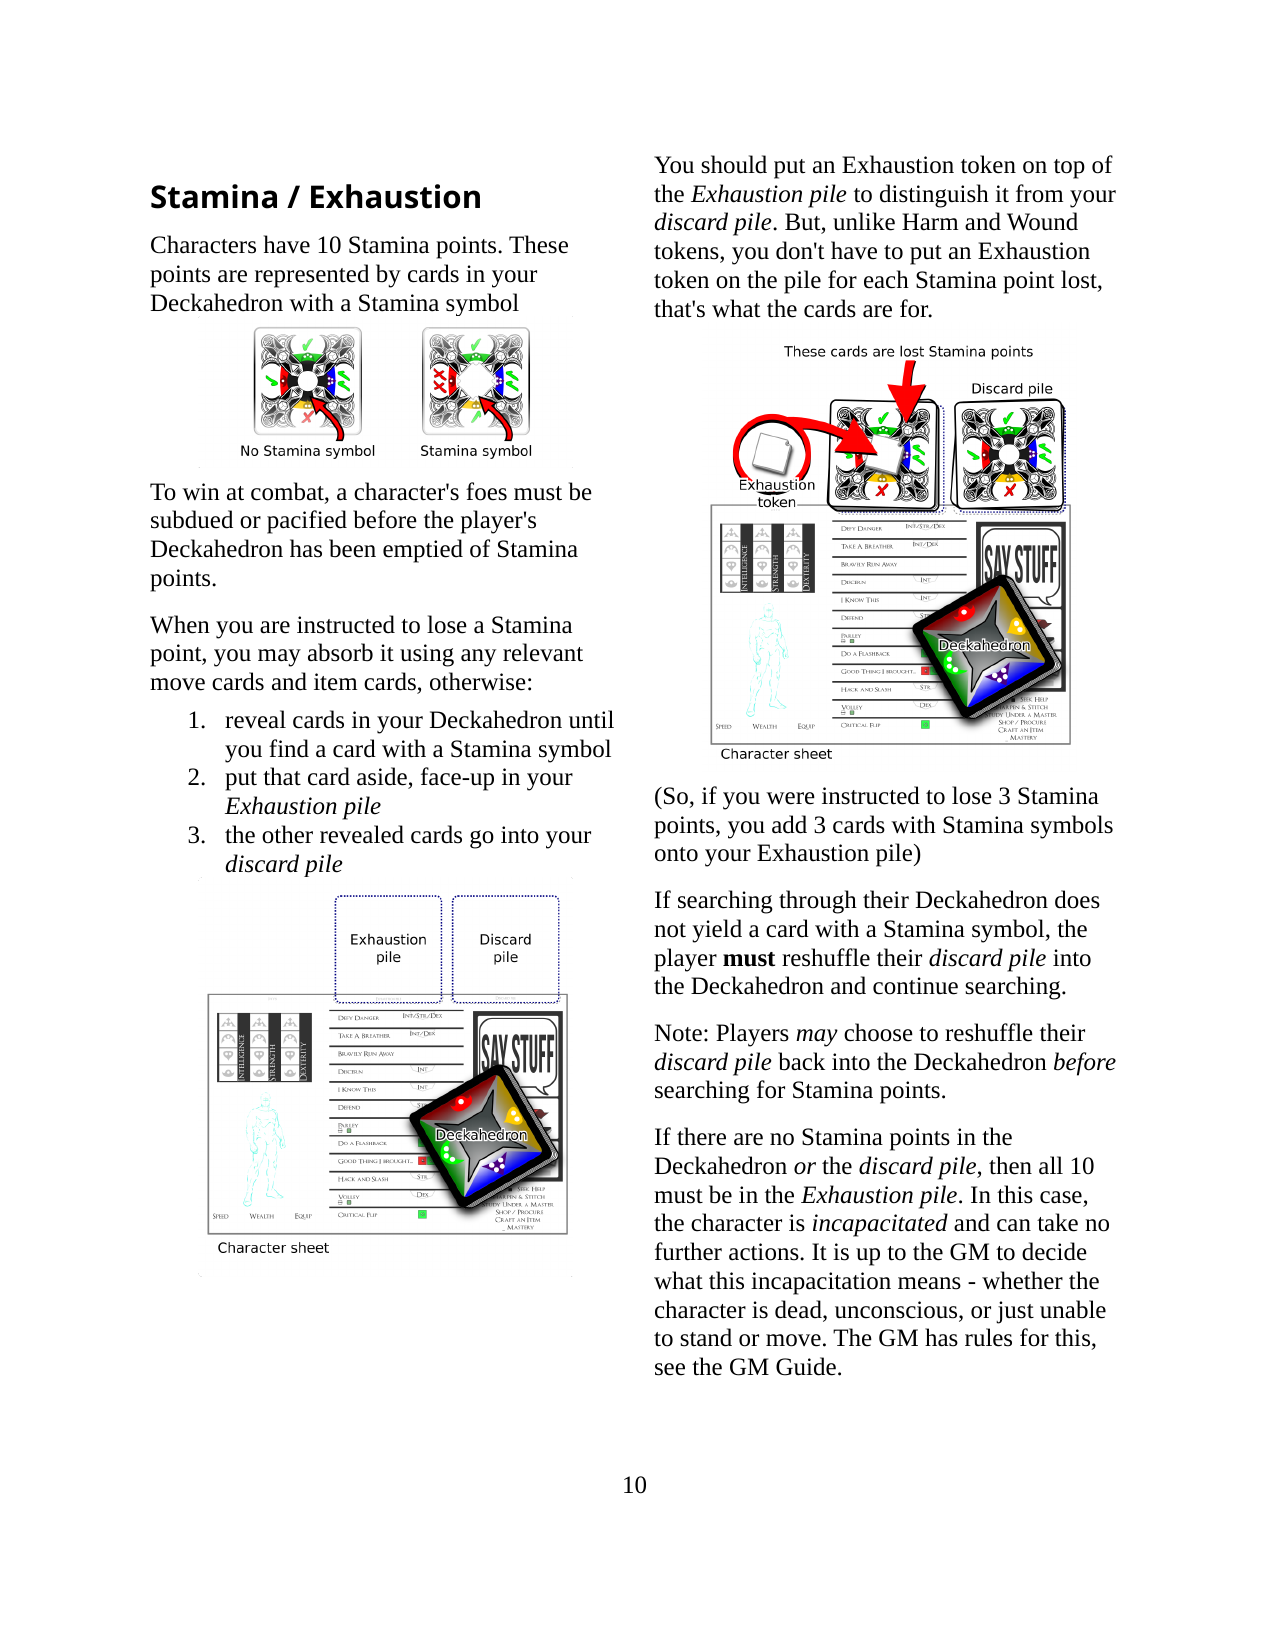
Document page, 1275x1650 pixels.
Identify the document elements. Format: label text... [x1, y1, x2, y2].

subtitle Stamina / Exhaustion [150, 175, 621, 218]
text You should put an Exhaustion token on top of the Exhaustion pile to distinguish it from your discard pile. But, unlike Harm and Wound tokens, you don't have to put an Exhaustion token on the pile for each Stamina point lost, that's what the cards are for. [654, 150, 1125, 322]
text (So, if you were instructed to lose 3 Stamina points, you add 3 cards with Stamina symbols onto your Exhaustion pile) [654, 781, 1125, 867]
text Characters have 10 Stamina points. These points are represented by cards in your Deckahedron with a Stamina symbol [150, 230, 621, 316]
text If there are no Stamina points in the Deckahedron or the discard pile, then all 10 must be in the Exhaustion pile. In this case, the character is incapacitated and can take no further actions. It is up to the GM to decide what this incapacitation means - whether the character is dead, unconscious, or just unable to stand or move. The GM has rules for this, see the GM Guide. [654, 1122, 1125, 1381]
text When you are instructed to lose a Stamina point, you may absorb it using any relevant move cards and item cards, otherwise: [150, 610, 621, 696]
text Note: Players may choose to reshuffle their discard pile back into the Deckahedron before searching for Stamina points. [654, 1018, 1125, 1104]
text To win at combat, a character's foes must be subdued or pacified before the player's Deckahedron has been emptied of Stamina points. [150, 477, 621, 592]
picture [702, 322, 1077, 772]
picture [198, 877, 573, 1277]
list the other revealed cards go into your discard pile [187, 820, 621, 877]
text If searching through their Deckahedron does not yield a card with a Stamina symbol, the player must reshuffle their discard pile into the Deckahedron and continue searching. [654, 885, 1125, 1000]
list reveal cards in your Deckahedron until you find a card with a Stamina symbol [187, 705, 621, 762]
picture [198, 316, 573, 468]
list put that card aside, face-up in your Exhaustion pile [187, 762, 621, 820]
